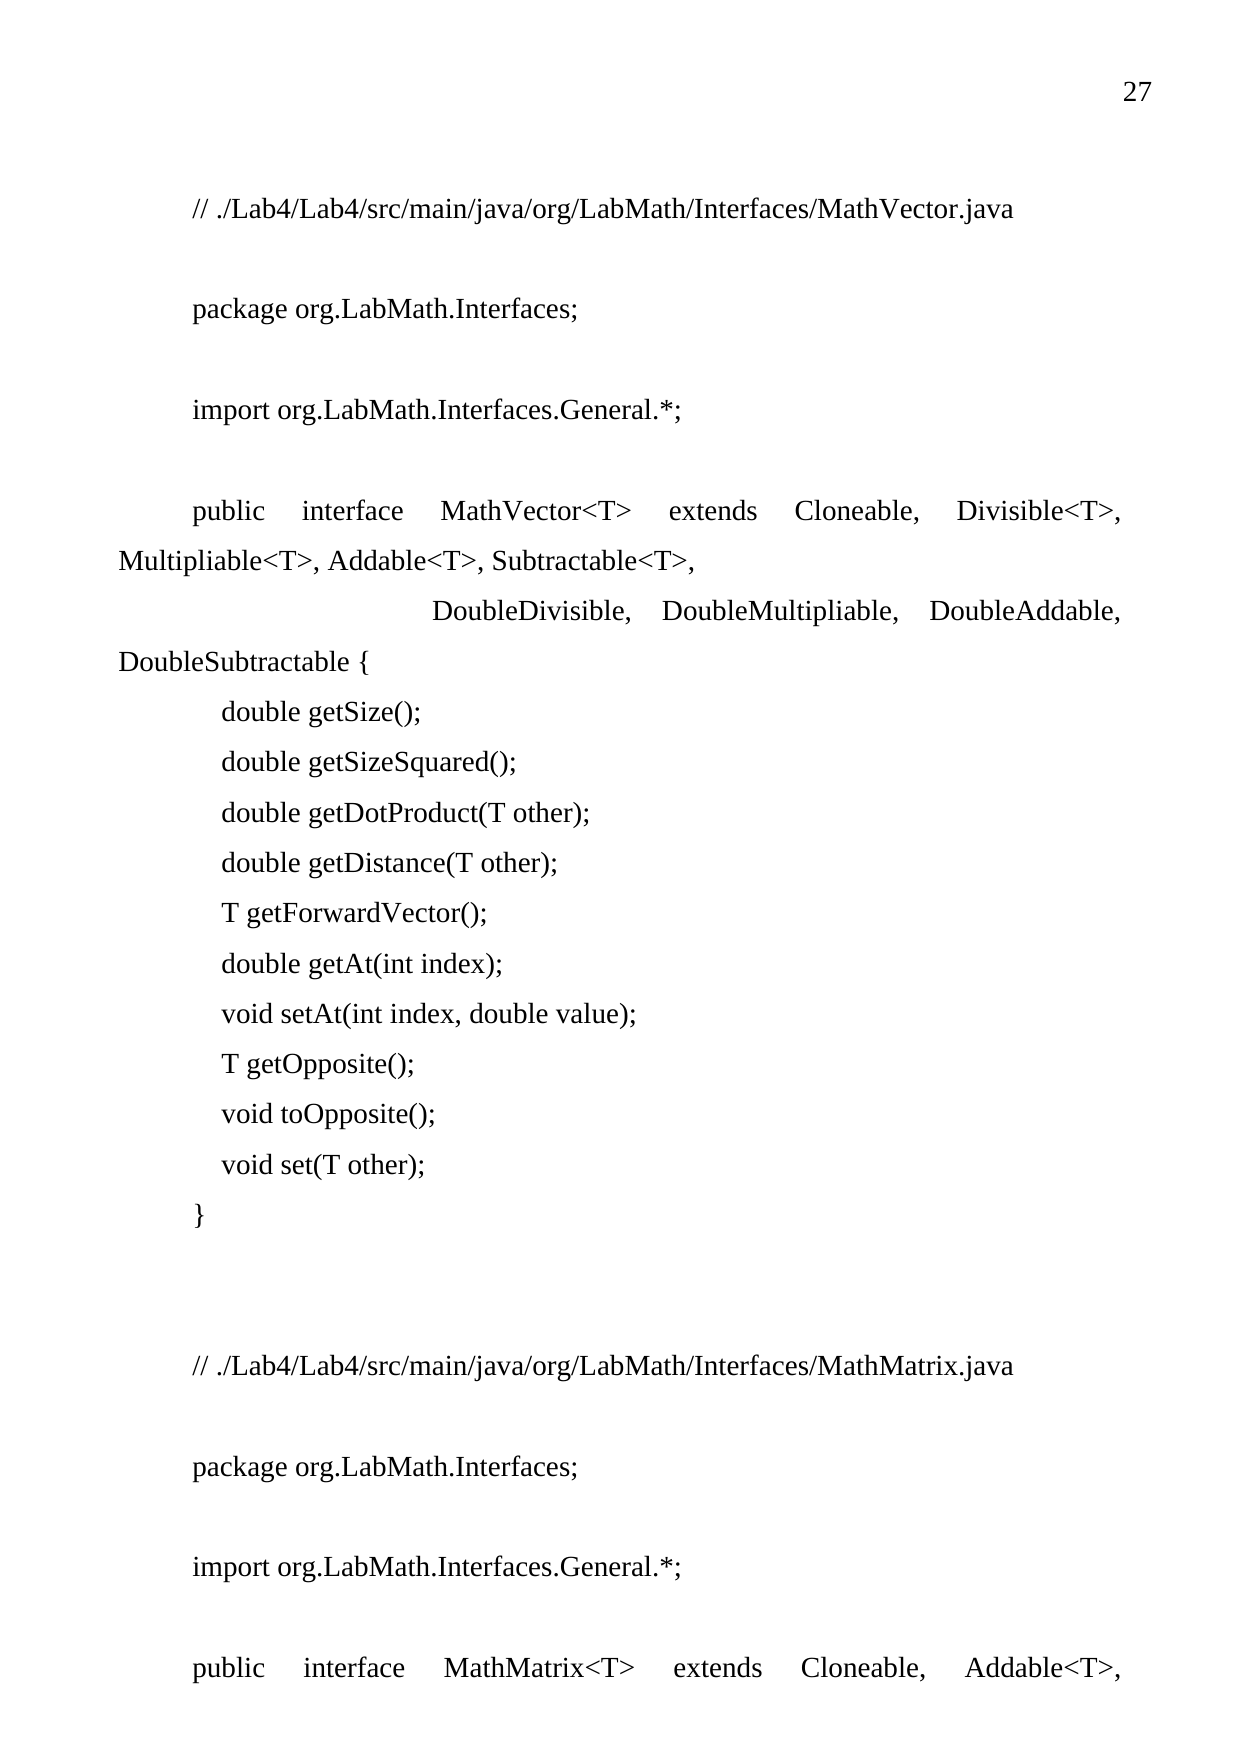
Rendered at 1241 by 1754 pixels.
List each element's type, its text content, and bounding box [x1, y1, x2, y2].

text double getDistance(T other); [118, 845, 1122, 879]
text double getSize(); [118, 694, 1122, 728]
text double getDotProduct(T other); [118, 795, 1122, 828]
text public interface MathVector<T> extends Cloneable, Divisible<T>, Multipliable<T>, Addable<T>, Subtractable<T>, [118, 493, 1122, 577]
text double getAt(int index); [118, 946, 1122, 979]
text void toOpposite(); [118, 1097, 1122, 1130]
text import org.LabMath.Interfaces.General.*; [118, 1549, 1122, 1583]
text T getOpposite(); [118, 1046, 1122, 1080]
text void set(T other); [118, 1147, 1122, 1181]
text } [118, 1197, 1122, 1231]
text DoubleDivisible, DoubleMultipliable, DoubleAddable, DoubleSubtractable { [118, 593, 1122, 677]
text package org.LabMath.Interfaces; [118, 292, 1122, 325]
text package org.LabMath.Interfaces; [118, 1449, 1122, 1482]
text double getSizeSquared(); [118, 744, 1122, 778]
text // ./Lab4/Lab4/src/main/java/org/LabMath/Interfaces/MathVector.java [118, 191, 1122, 224]
text import org.LabMath.Interfaces.General.*; [118, 392, 1122, 426]
text void setAt(int index, double value); [118, 996, 1122, 1029]
text public interface MathMatrix<T> extends Cloneable, Addable<T>, [118, 1650, 1122, 1684]
text T getForwardVector(); [118, 895, 1122, 929]
text // ./Lab4/Lab4/src/main/java/org/LabMath/Interfaces/MathMatrix.java [118, 1348, 1122, 1382]
